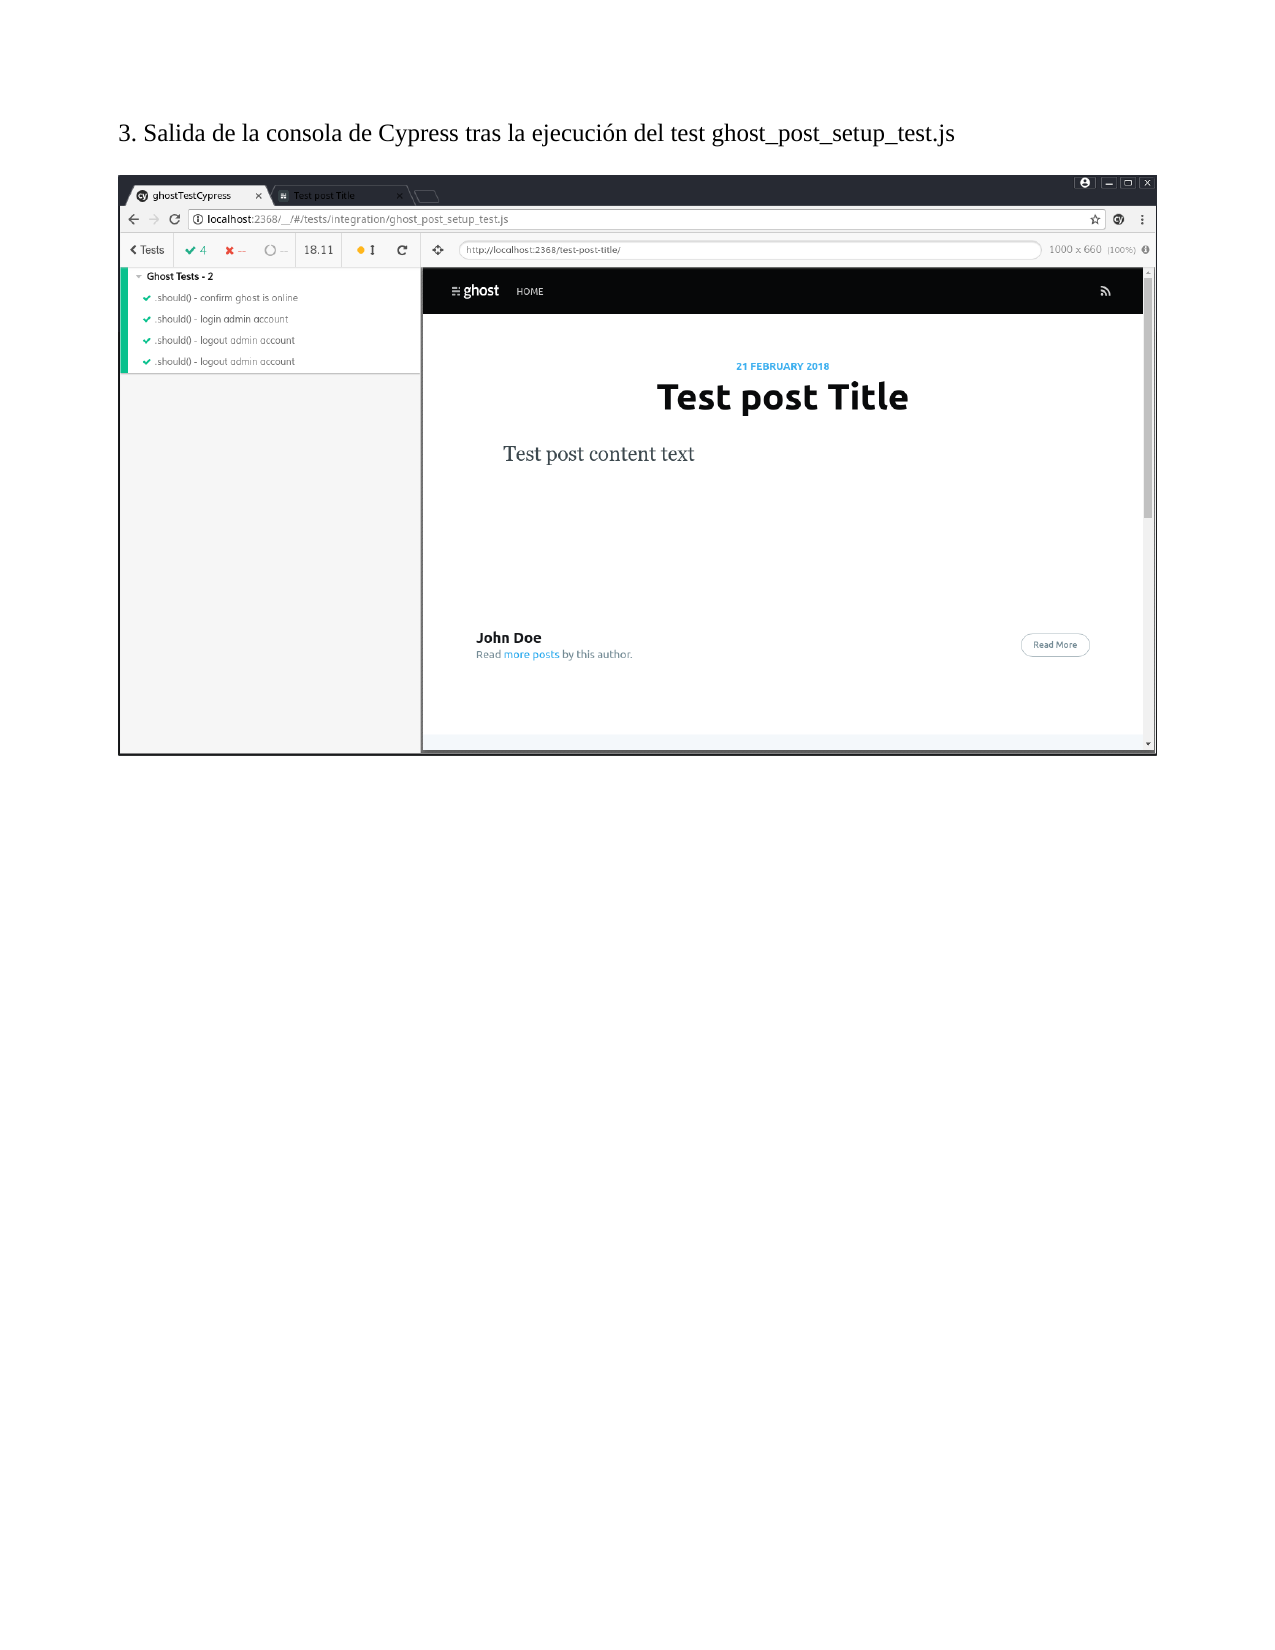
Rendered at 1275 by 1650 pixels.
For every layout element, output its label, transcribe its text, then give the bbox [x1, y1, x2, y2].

text 3. Salida de la consola de Cypress tras la ejecución del test ghost_post_setup_test.js [118, 118, 1157, 147]
picture [118, 175, 1157, 756]
